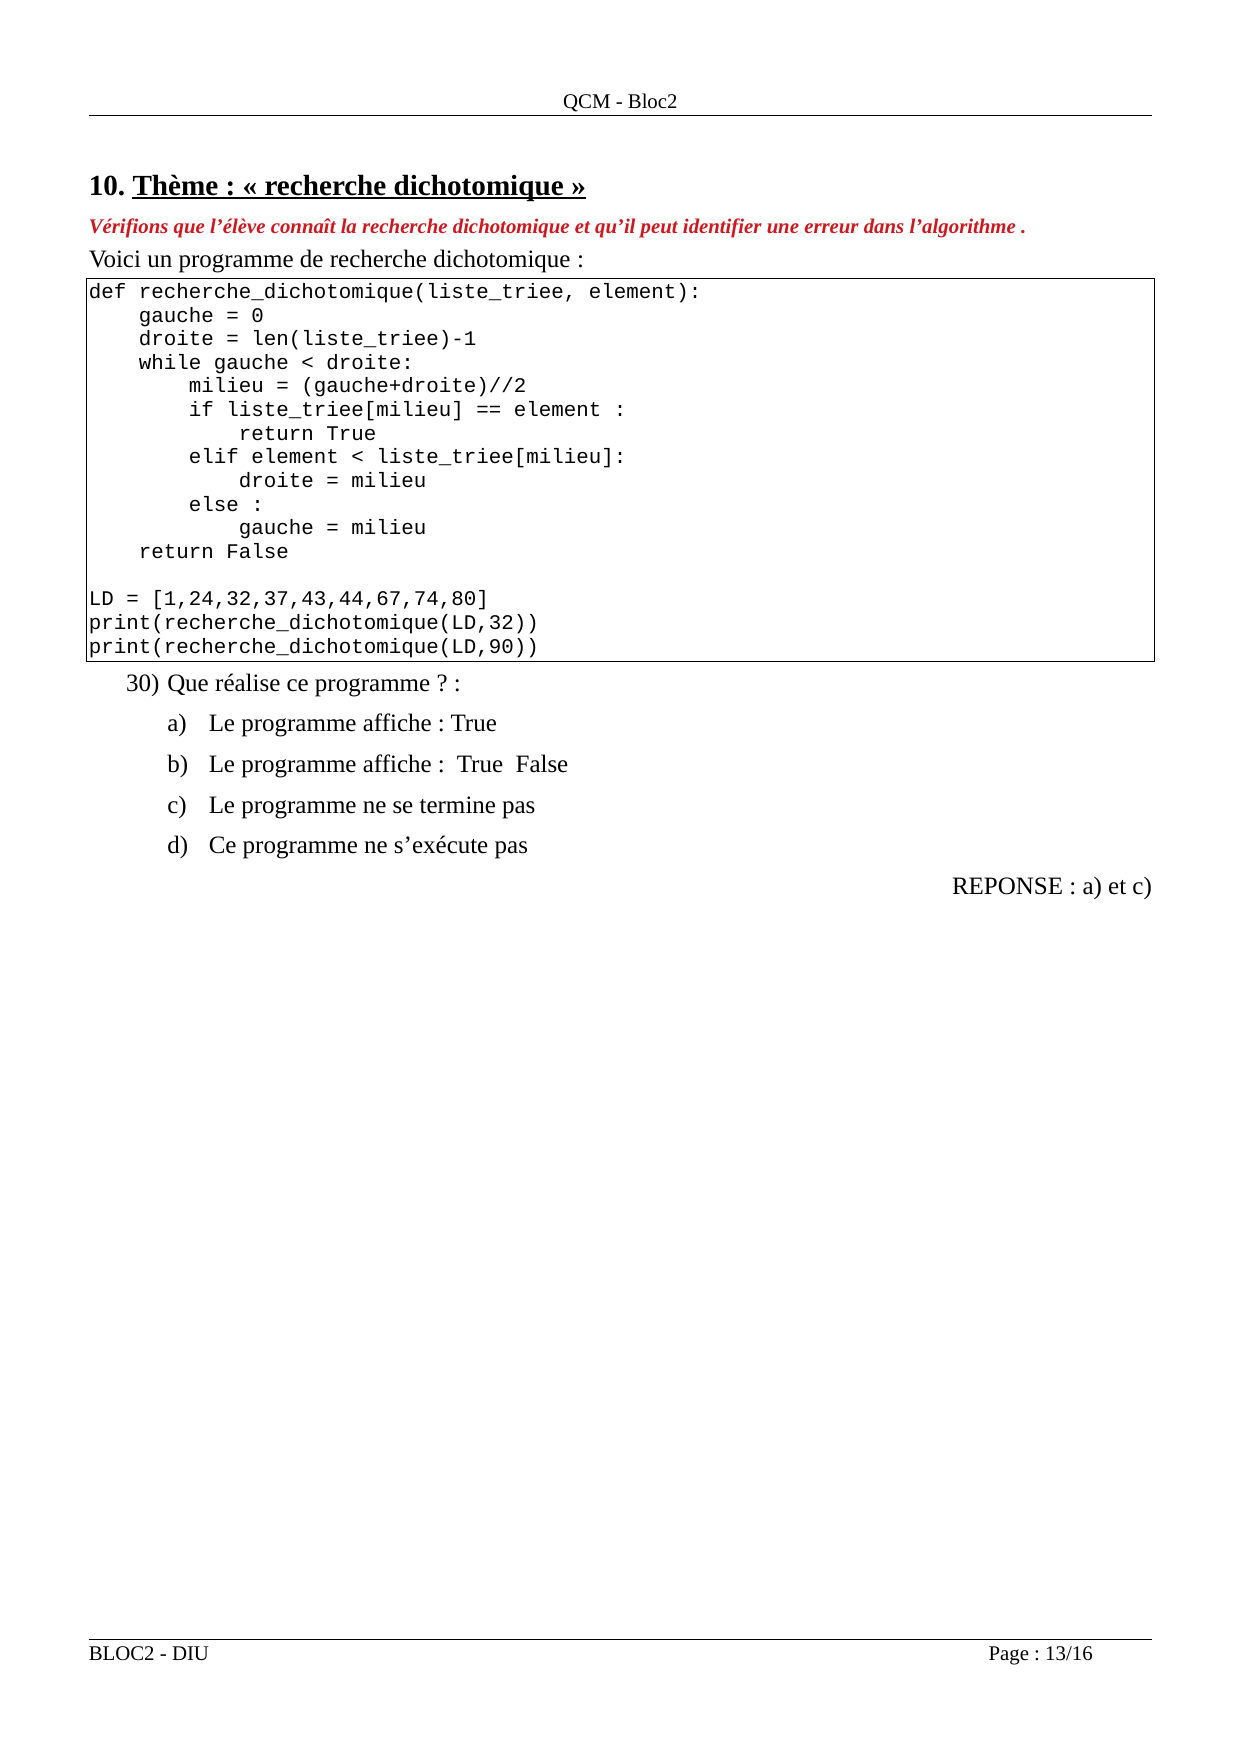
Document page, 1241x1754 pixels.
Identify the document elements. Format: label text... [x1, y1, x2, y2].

text droite = len(liste_triee)-1 [88, 328, 1152, 352]
text print(recherche_dichotomique(LD,32)) [88, 612, 1152, 633]
text while gauche < droite: [88, 352, 1152, 376]
text droite = milieu [88, 470, 1152, 494]
text return True [88, 423, 1152, 446]
text return False [88, 541, 1152, 565]
text gauche = milieu [88, 517, 1152, 541]
list Le programme affiche : True False [167, 749, 1152, 778]
text elif element < liste_triee[milieu]: [88, 446, 1152, 470]
list Le programme ne se termine pas [167, 790, 1152, 818]
text gauche = 0 [88, 304, 1152, 328]
list Vérifions que l’élève connaît la recherche dichotomique et qu’il peut identifier une erreur dans l’algorithme . [88, 214, 1152, 238]
list REPONSE : a) et c) [126, 871, 1152, 900]
text LD = [1,24,32,37,43,44,67,74,80] [88, 588, 1152, 612]
list Voici un programme de recherche dichotomique : [88, 244, 1152, 272]
text milieu = (gauche+droite)//2 [88, 376, 1152, 399]
list Que réalise ce programme ? : [126, 668, 1152, 697]
text if liste_triee[milieu] == element : [88, 399, 1152, 423]
list Ce programme ne s’exécute pas [167, 830, 1152, 859]
list Le programme affiche : True [167, 708, 1152, 737]
text def recherche_dichotomique(liste_triee, element): [87, 279, 1154, 304]
text else : [88, 494, 1152, 517]
text print(recherche_dichotomique(LD,90)) [87, 633, 1154, 661]
subtitle Thème : « recherche dichotomique » [88, 168, 1152, 202]
